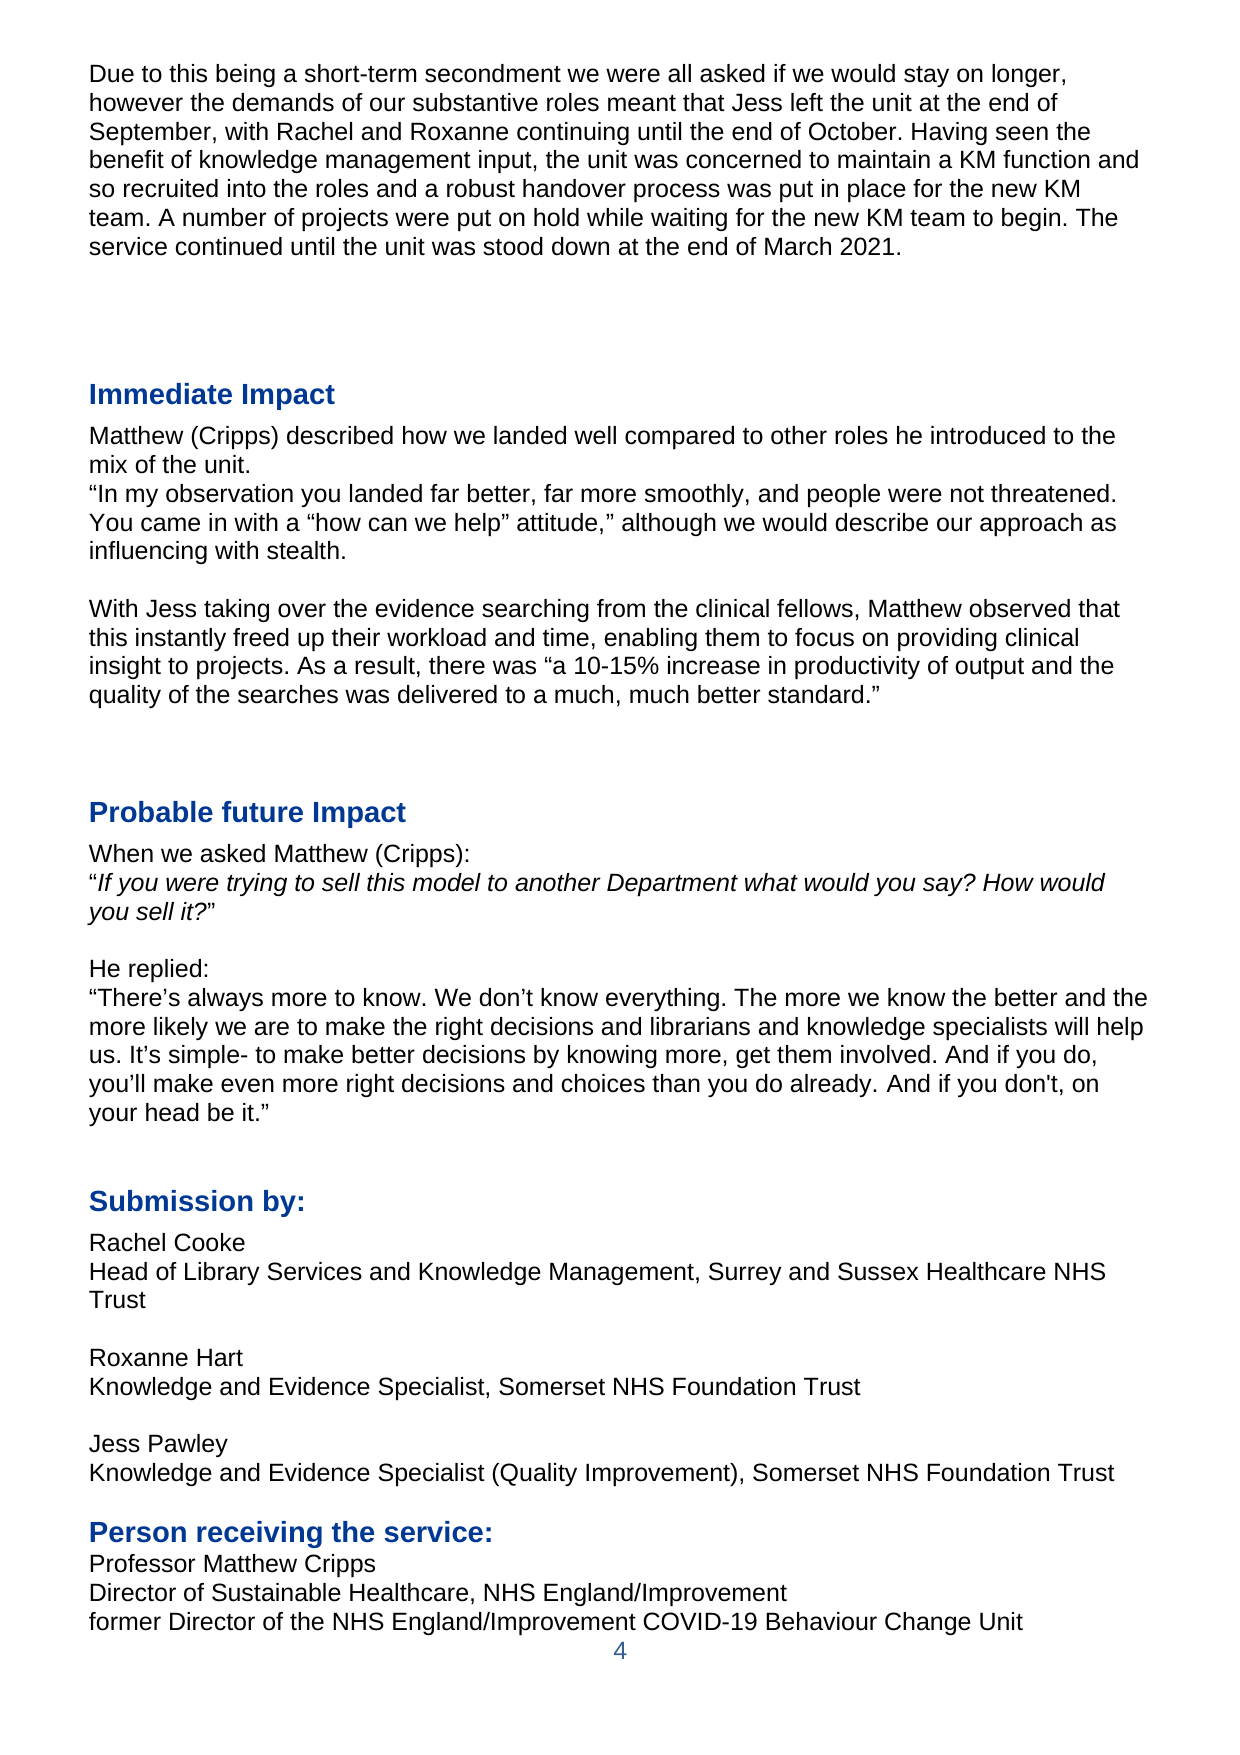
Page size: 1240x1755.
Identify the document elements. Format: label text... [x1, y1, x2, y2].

text When we asked Matthew (Cripps): [89, 839, 1151, 868]
text Jess Pawley Knowledge and Evidence Specialist (Quality Improvement), Somerset NHS Foundation Trust [89, 1429, 1151, 1487]
text Knowledge and Evidence Specialist, Somerset NHS Foundation Trust [89, 1372, 1151, 1400]
text Roxanne Hart [89, 1343, 1151, 1372]
text “If you were trying to sell this model to another Department what would you say? How would you sell it?” [89, 868, 1151, 925]
text With Jess taking over the evidence searching from the clinical fellows, Matthew observed that this instantly freed up their workload and time, enabling them to focus on providing clinical insight to projects. As a result, there was “a 10-15% increase in productivity of output and the quality of the searches was delivered to a much, much better standard.” [89, 594, 1151, 709]
text Director of Sustainable Healthcare, NHS England/Improvement former Director of the NHS England/Improvement COVID-19 Behaviour Change Unit [89, 1578, 1151, 1635]
text Person receiving the service: [89, 1515, 1151, 1549]
subtitle Submission by: [89, 1184, 1151, 1217]
text “In my observation you landed far better, far more smoothly, and people were not threatened. You came in with a “how can we help” attitude,” although we would describe our approach as influencing with stealth. [89, 479, 1151, 565]
text “There’s always more to know. We don’t know everything. The more we know the better and the more likely we are to make the right decisions and librarians and knowledge specialists will help us. It’s simple- to make better decisions by knowing more, get them involved. And if you do, you’ll make even more right decisions and choices than you do already. And if you don't, on your head be it.” [89, 983, 1151, 1126]
text Rachel Cooke [89, 1228, 1151, 1257]
text Due to this being a short-term secondment we were all asked if we would stay on longer, however the demands of our substantive roles meant that Jess left the unit at the end of September, with Rachel and Roxanne continuing until the end of October. Having seen the benefit of knowledge management input, the unit was concerned to maintain a KM function and so recruited into the roles and a robust handover process was put in place for the new KM team. A number of projects were put on hold while waiting for the new KM team to begin. The service continued until the unit was stood down at the end of March 2021. [89, 59, 1151, 260]
text Head of Library Services and Knowledge Management, Surrey and Sussex Healthcare NHS Trust [89, 1257, 1151, 1314]
text He replied: [89, 925, 1151, 983]
text Matthew (Cripps) described how we landed well compared to other roles he introduced to the mix of the unit. [89, 421, 1151, 479]
subtitle Immediate Impact [89, 377, 1151, 411]
text Professor Matthew Cripps [89, 1549, 1151, 1578]
subtitle Probable future Impact [89, 795, 1151, 828]
